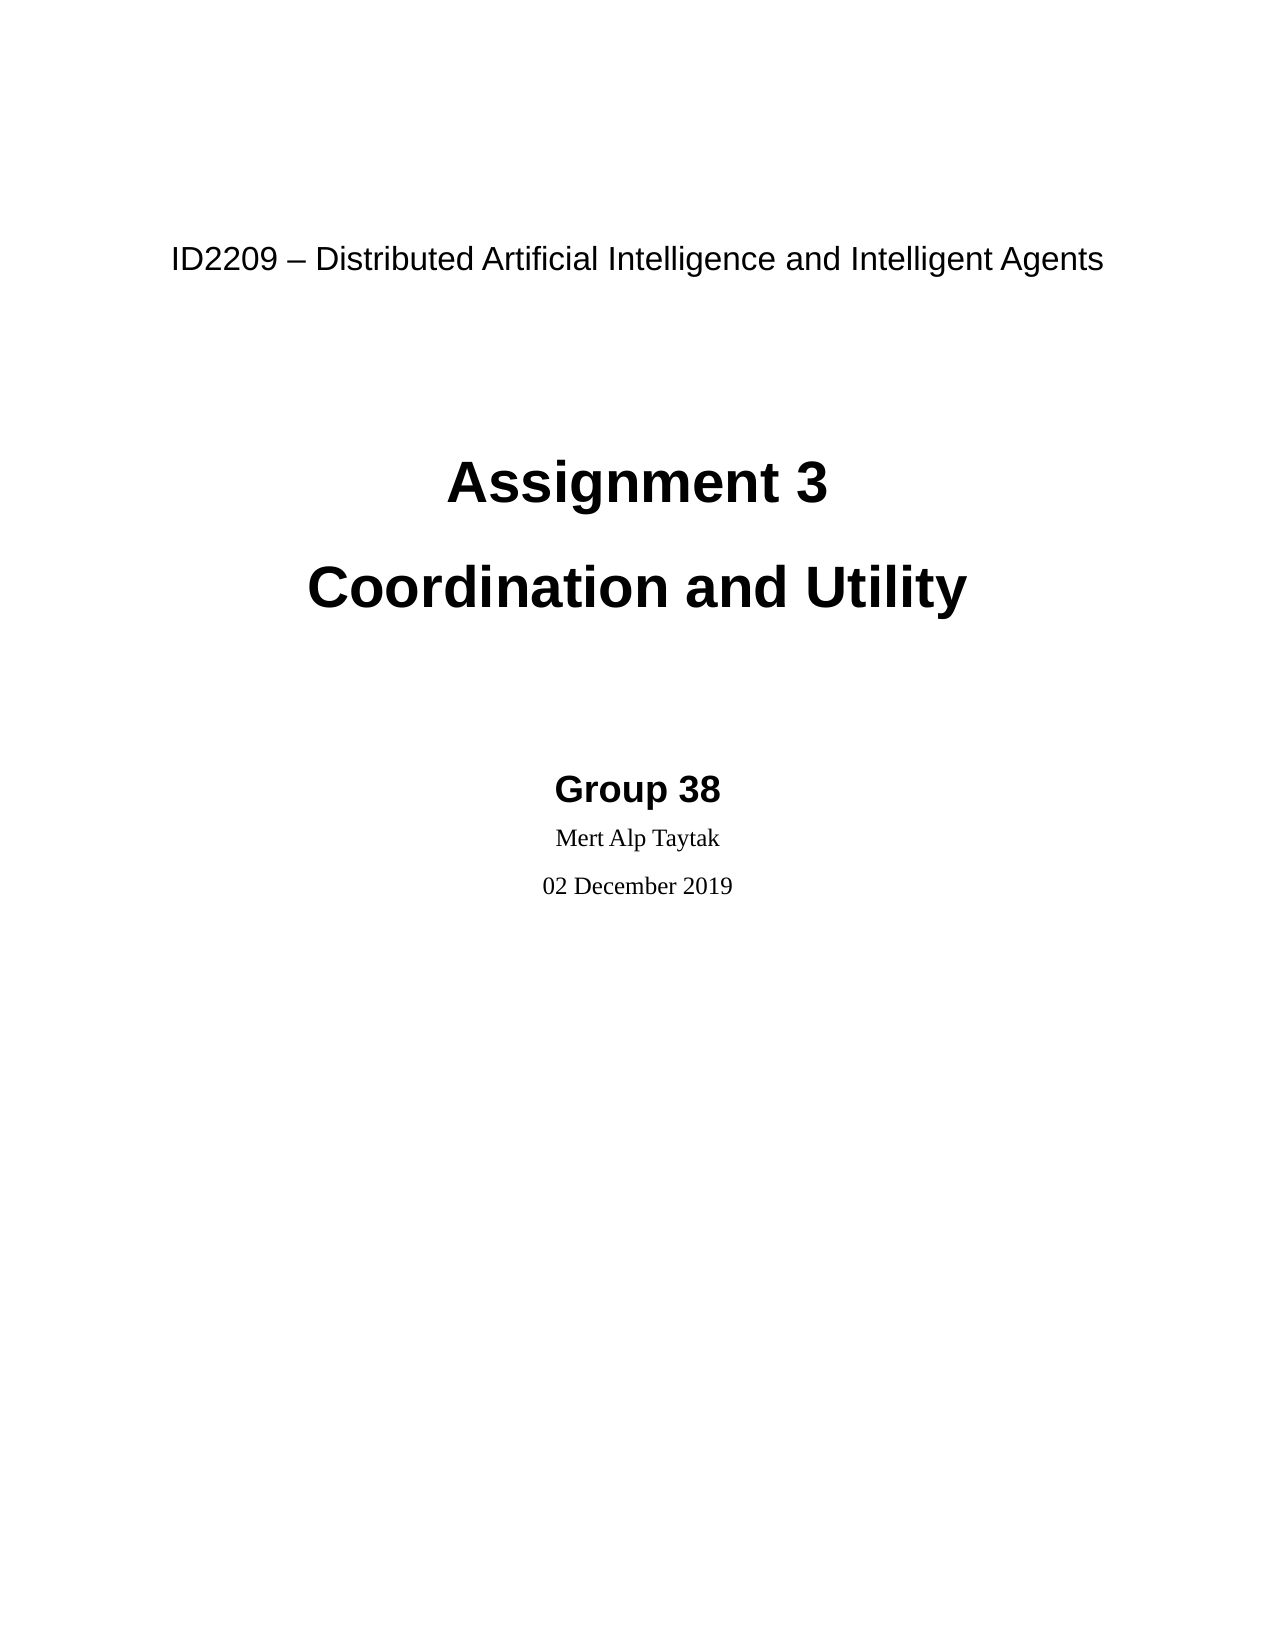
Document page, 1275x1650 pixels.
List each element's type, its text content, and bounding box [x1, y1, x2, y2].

text Mert Alp Taytak [118, 823, 1157, 852]
title Assignment 3 [118, 448, 1157, 515]
title Coordination and Utility [118, 553, 1157, 620]
text 02 December 2019 [118, 871, 1157, 899]
subtitle ID2209 – Distributed Artificial Intelligence and Intelligent Agents [118, 239, 1157, 277]
subtitle Group 38 [118, 767, 1157, 811]
